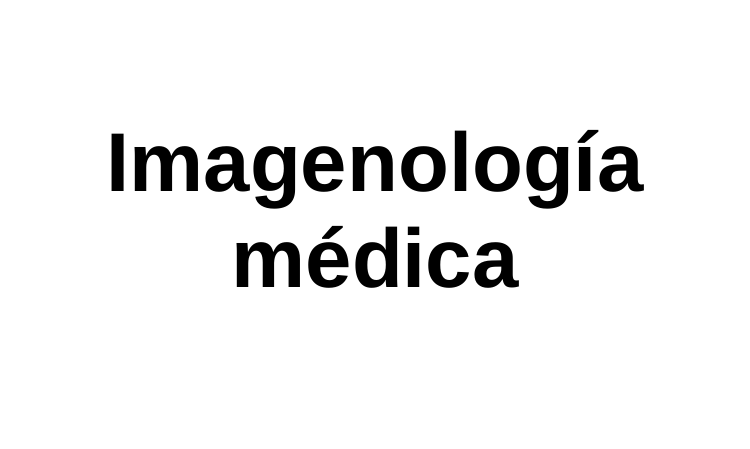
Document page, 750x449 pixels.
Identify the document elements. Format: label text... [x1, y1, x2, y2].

title Imagenología médica [29, 113, 721, 305]
